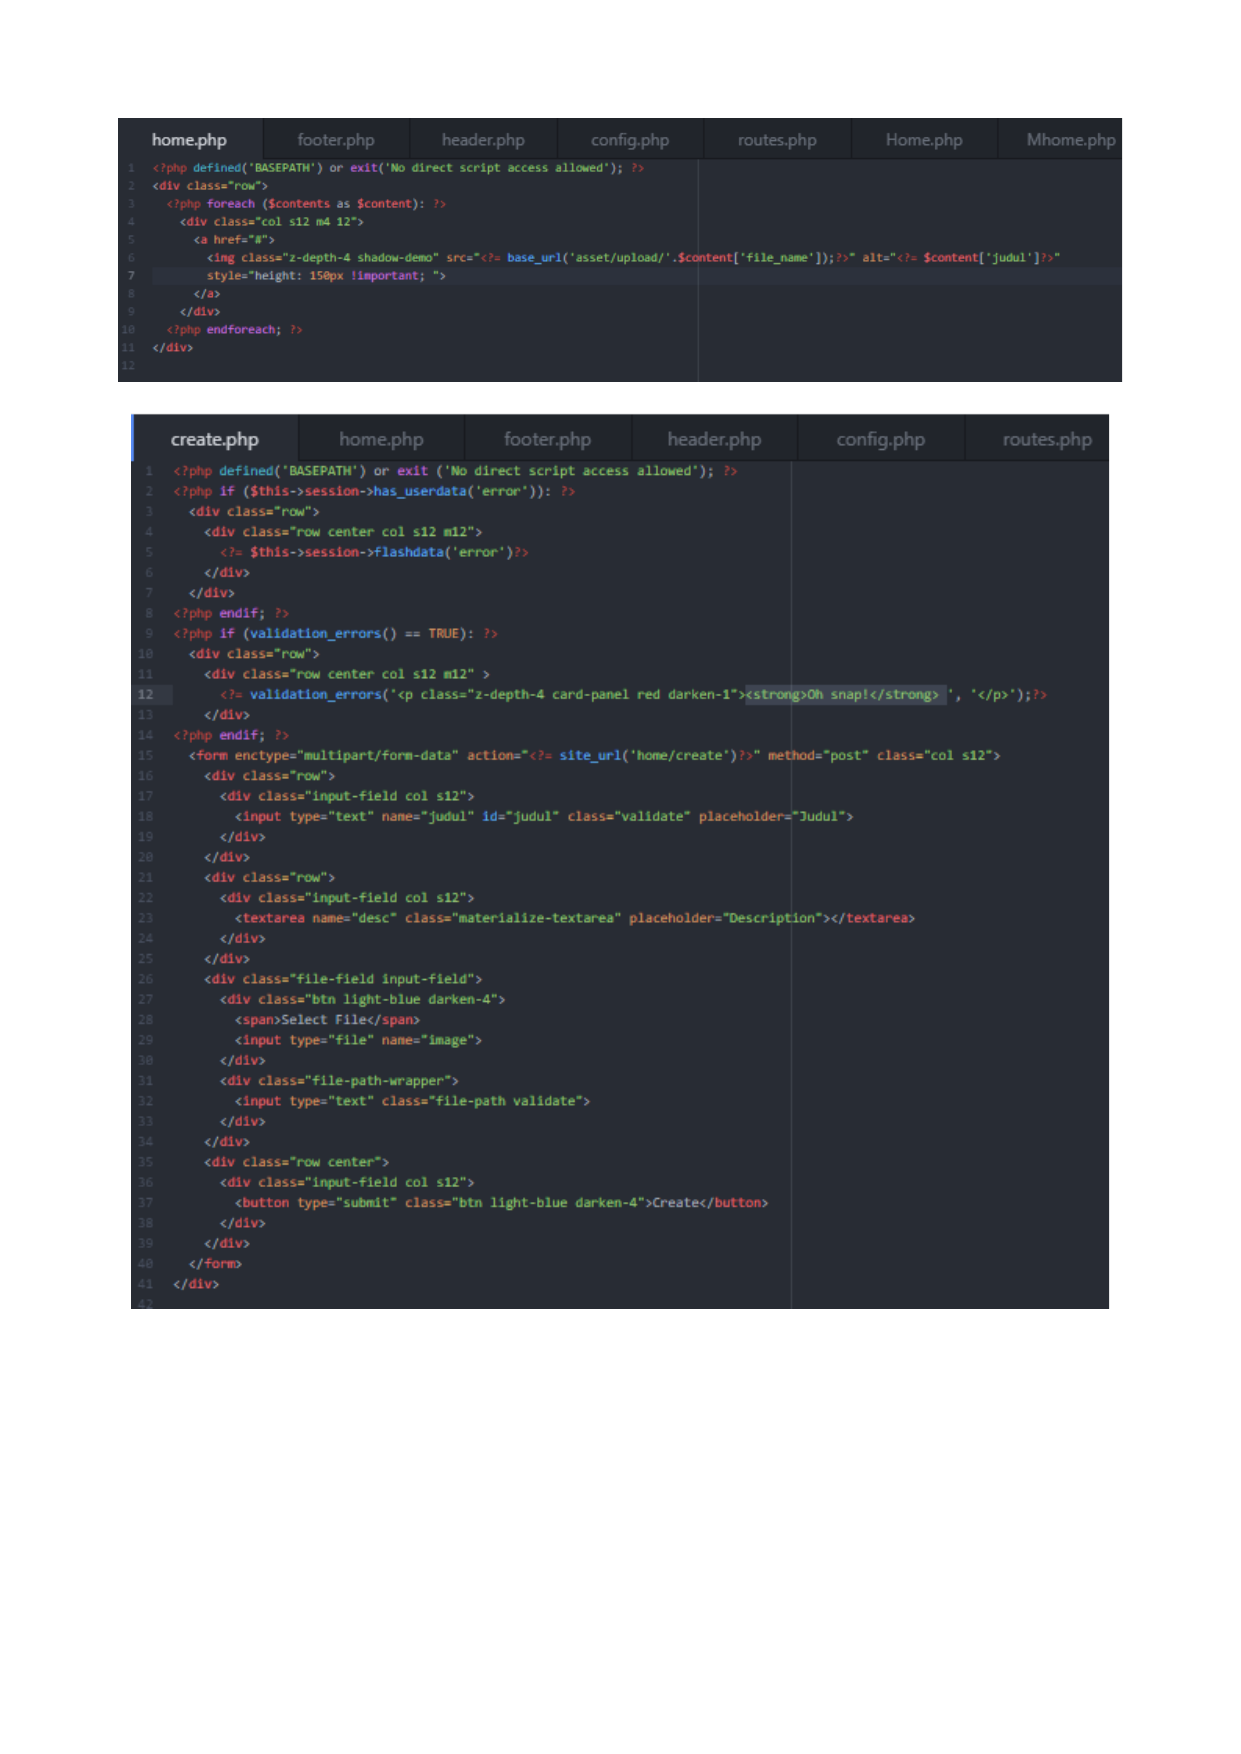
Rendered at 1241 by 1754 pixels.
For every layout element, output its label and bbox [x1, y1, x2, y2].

picture [118, 118, 1123, 382]
picture [131, 413, 1110, 1309]
